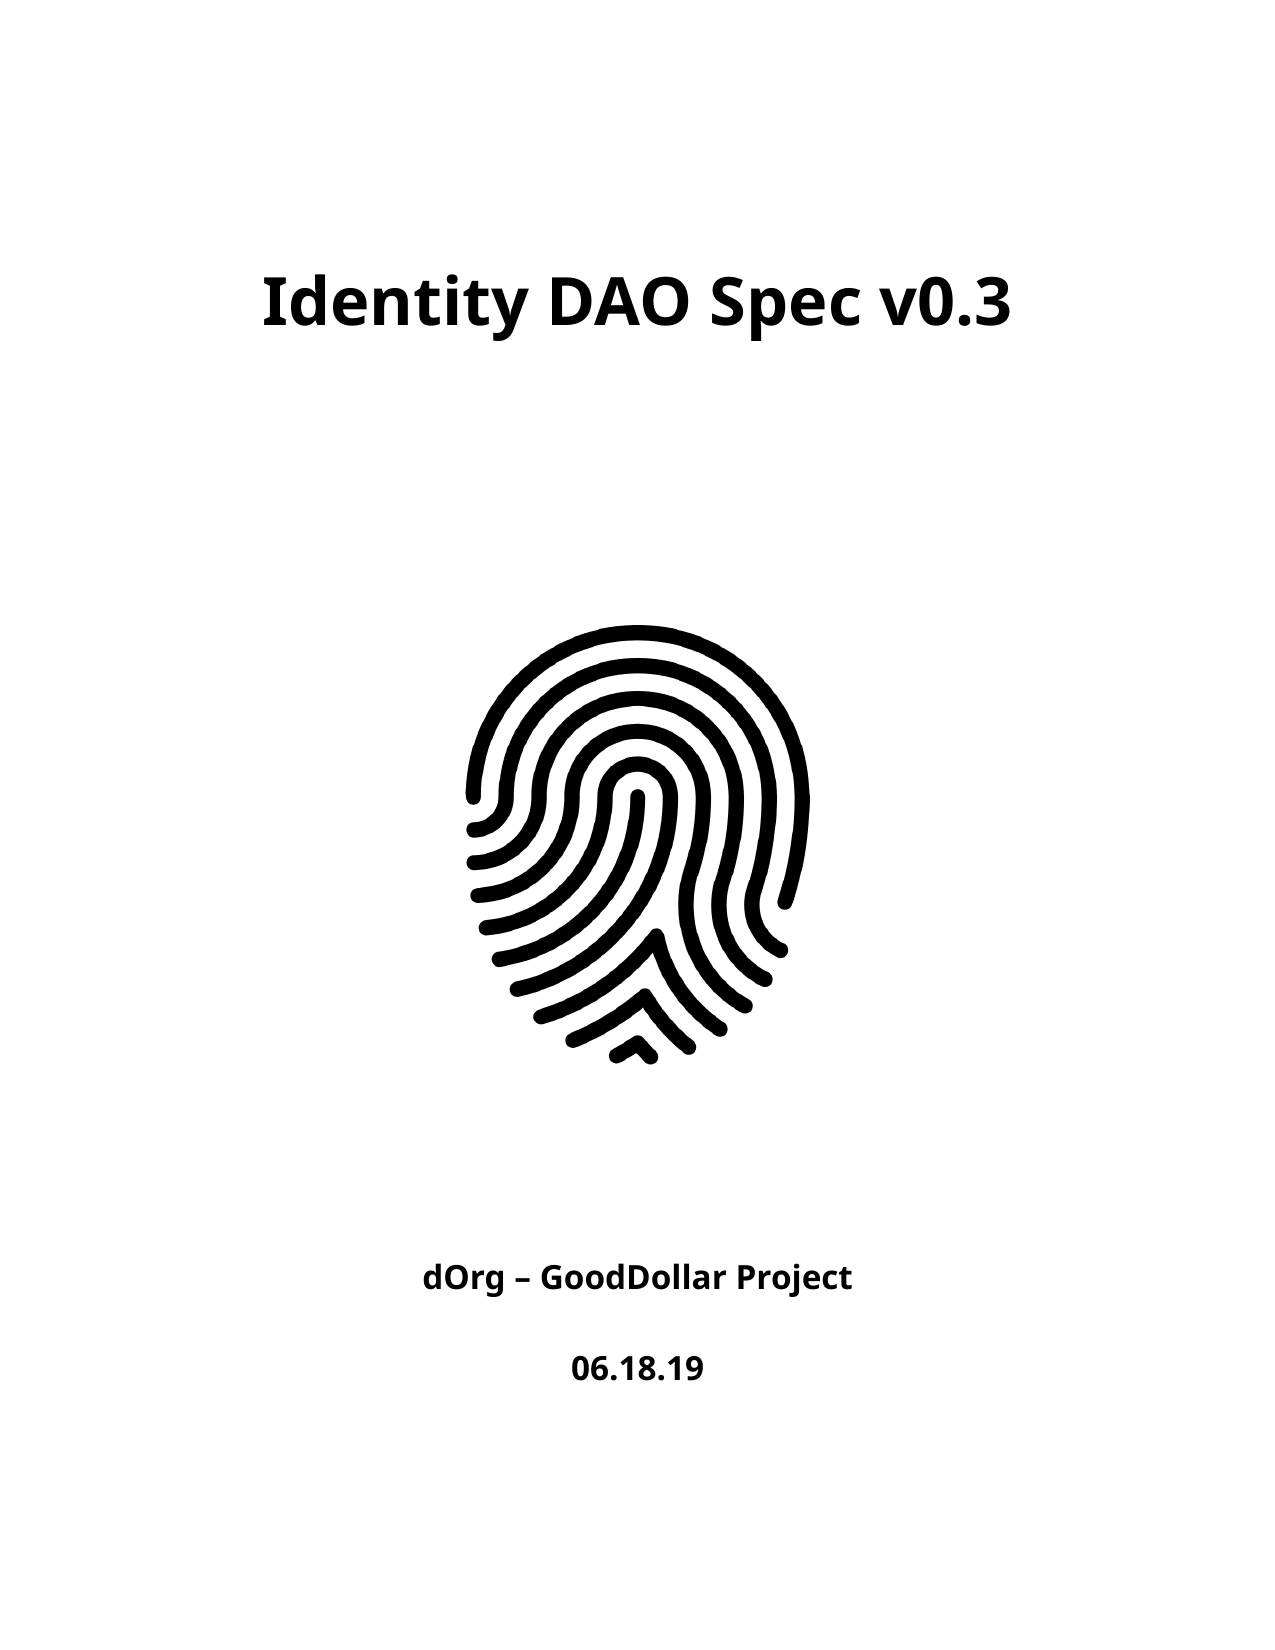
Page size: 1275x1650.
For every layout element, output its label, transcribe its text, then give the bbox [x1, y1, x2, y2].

text 06.18.19 [118, 1344, 1157, 1390]
picture [319, 526, 956, 1163]
text Identity DAO Spec v0.3 [118, 254, 1157, 345]
text dOrg – GoodDollar Project [118, 1253, 1157, 1299]
